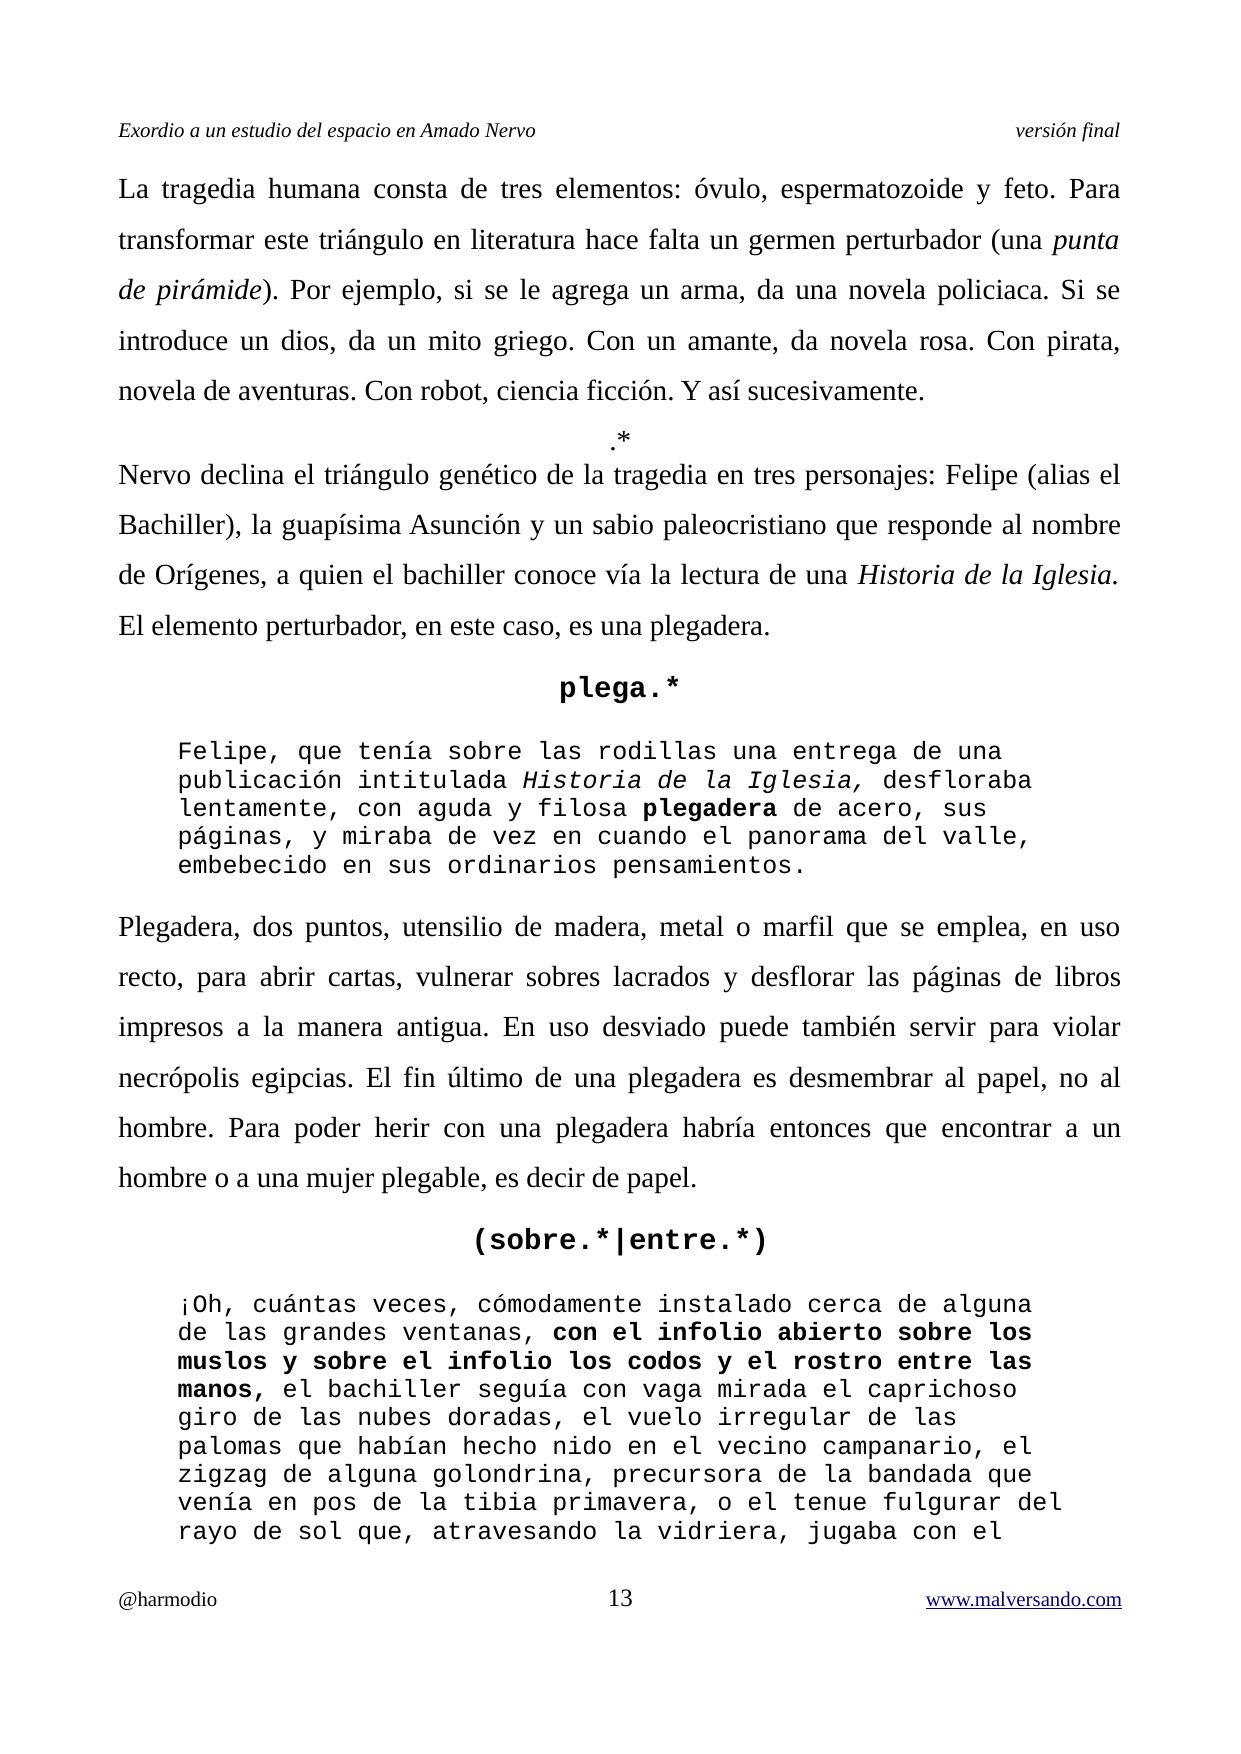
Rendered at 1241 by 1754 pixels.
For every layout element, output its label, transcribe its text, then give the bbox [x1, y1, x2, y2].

text .* [118, 423, 1122, 457]
text Felipe, que tenía sobre las rodillas una entrega de una publicación intitulada Historia de la Iglesia, desfloraba lentamente, con aguda y filosa plegadera de acero, sus páginas, y miraba de vez en cuando el panorama del valle, embebecido en sus ordinarios pensamientos. [177, 739, 1063, 881]
text Plegadera, dos puntos, utensilio de madera, metal o marfil que se emplea, en uso recto, para abrir cartas, vulnerar sobres lacrados y desflorar las páginas de libros impresos a la manera antigua. En uso desviado puede también servir para violar necrópolis egipcias. El fin último de una plegadera es desmembrar al papel, no al hombre. Para poder herir con una plegadera habría entonces que encontrar a un hombre o a una mujer plegable, es decir de papel. [118, 909, 1122, 1194]
text La tragedia humana consta de tres elementos: óvulo, espermatozoide y feto. Para transformar este triángulo en literatura hace falta un germen perturbador (una punta de pirámide). Por ejemplo, si se le agrega un arma, da una novela policiaca. Si se introduce un dios, da un mito griego. Con un amante, da novela rosa. Con pirata, novela de aventuras. Con robot, ciencia ficción. Y así sucesivamente. [118, 172, 1122, 406]
text (sobre.*|entre.*) [118, 1226, 1122, 1258]
text plega.* [118, 673, 1122, 706]
text ¡Oh, cuántas veces, cómodamente instalado cerca de alguna de las grandes ventanas, con el infolio abierto sobre los muslos y sobre el infolio los codos y el rostro entre las manos, el bachiller seguía con vaga mirada el caprichoso giro de las nubes doradas, el vuelo irregular de las palomas que habían hecho nido en el vecino campanario, el zigzag de alguna golondrina, precursora de la bandada que venía en pos de la tibia primavera, o el tenue fulgurar del rayo de sol que, atravesando la vidriera, jugaba con el [177, 1292, 1063, 1547]
text Nervo declina el triángulo genético de la tragedia en tres personajes: Felipe (alias el Bachiller), la guapísima Asunción y un sabio paleocristiano que responde al nombre de Orígenes, a quien el bachiller conoce vía la lectura de una Historia de la Iglesia. El elemento perturbador, en este caso, es una plegadera. [118, 457, 1122, 641]
